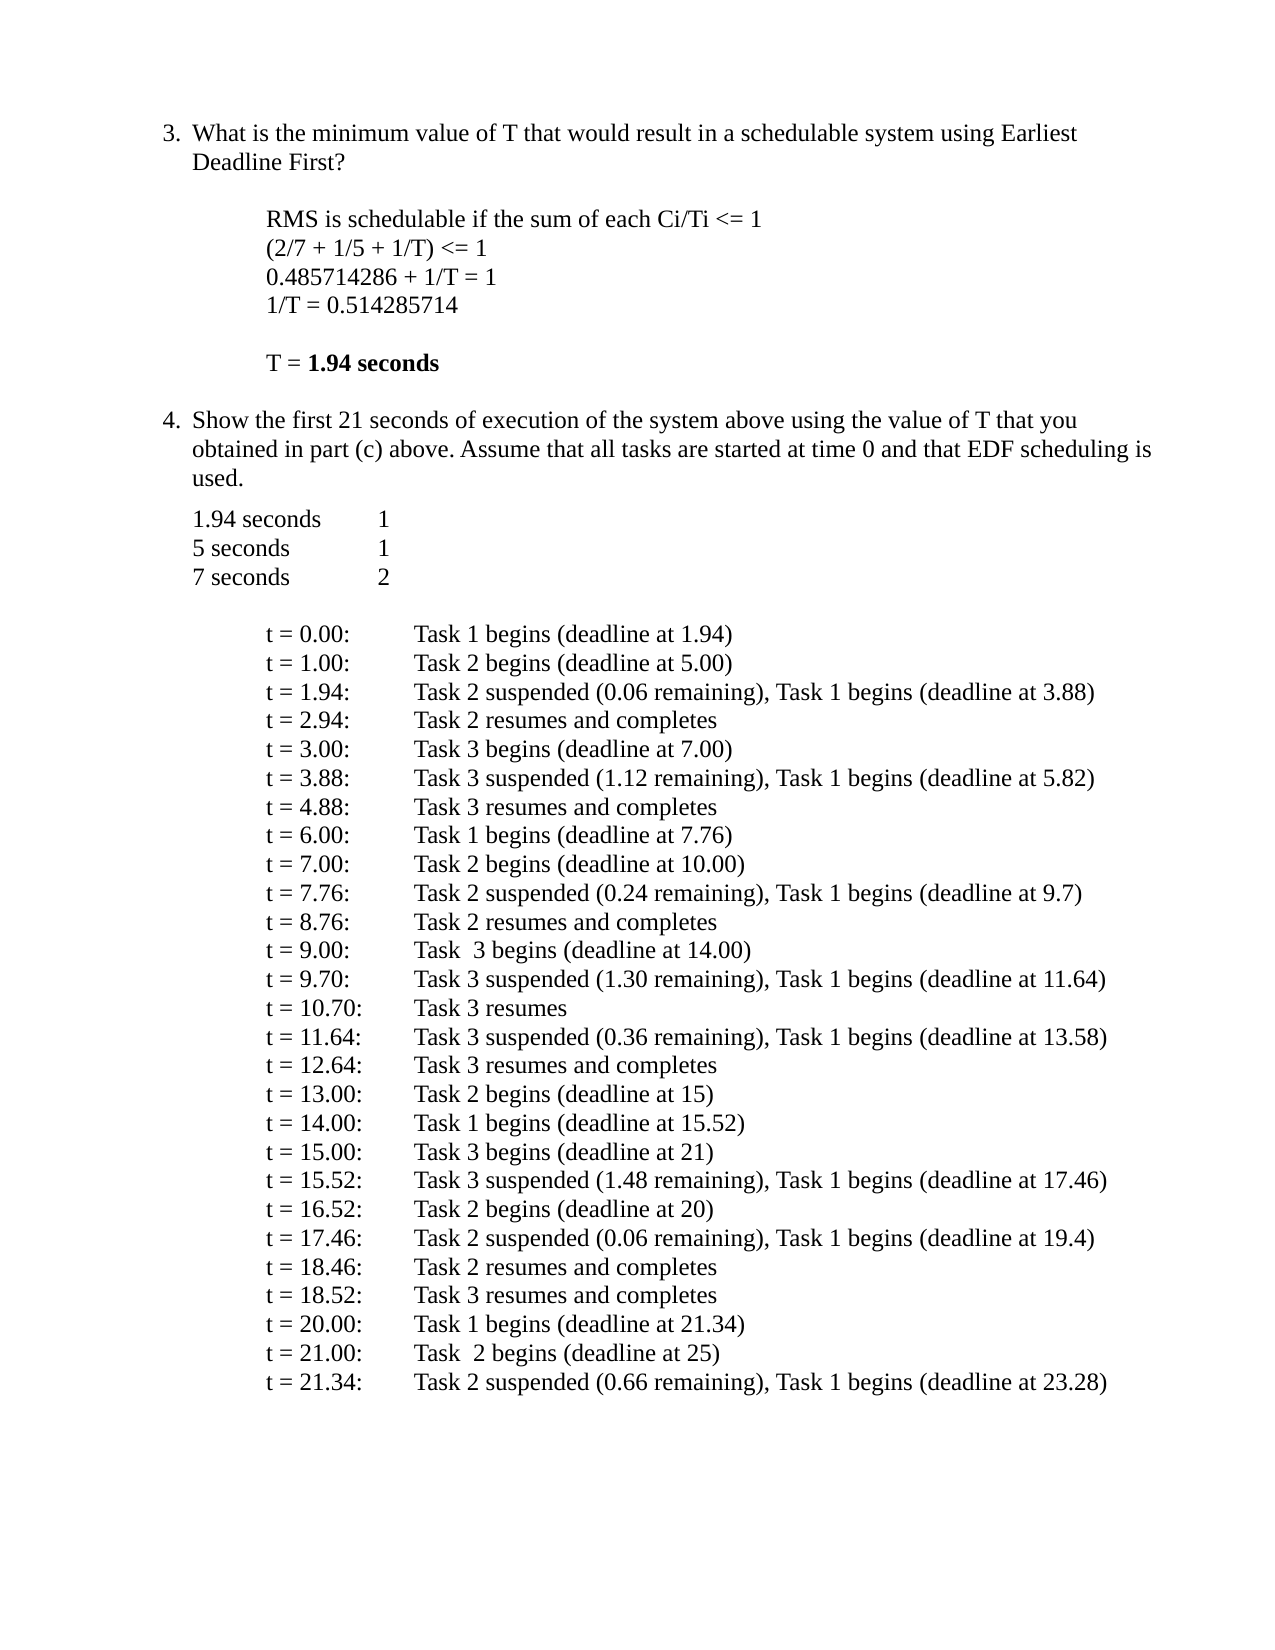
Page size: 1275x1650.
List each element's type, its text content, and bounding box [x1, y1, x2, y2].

text t = 17.46: Task 2 suspended (0.06 remaining), Task 1 begins (deadline at 19.4) [118, 1223, 1157, 1252]
text t = 9.70: Task 3 suspended (1.30 remaining), Task 1 begins (deadline at 11.64) [118, 964, 1157, 993]
text t = 21.00: Task 2 begins (deadline at 25) [118, 1338, 1157, 1367]
text t = 1.94: Task 2 suspended (0.06 remaining), Task 1 begins (deadline at 3.88) [118, 677, 1157, 706]
list What is the minimum value of T that would result in a schedulable system using Earliest Deadline First? [162, 118, 1157, 176]
table_cell 5 seconds 1 [118, 533, 975, 562]
text (2/7 + 1/5 + 1/T) <= 1 [118, 233, 1157, 262]
text 0.485714286 + 1/T = 1 [118, 262, 1157, 291]
text t = 4.88: Task 3 resumes and completes [118, 792, 1157, 821]
text t = 11.64: Task 3 suspended (0.36 remaining), Task 1 begins (deadline at 13.58) t = 12.64: Task 3 resumes and completes [118, 1022, 1157, 1079]
text t = 18.46: Task 2 resumes and completes [118, 1252, 1157, 1281]
text t = 3.88: Task 3 suspended (1.12 remaining), Task 1 begins (deadline at 5.82) [118, 763, 1157, 792]
text RMS is schedulable if the sum of each Ci/Ti <= 1 [118, 204, 1157, 233]
table_header 1.94 seconds 1 [118, 504, 975, 533]
text t = 16.52: Task 2 begins (deadline at 20) [118, 1194, 1157, 1223]
text 1/T = 0.514285714 [118, 291, 1157, 319]
text t = 18.52: Task 3 resumes and completes [118, 1281, 1157, 1309]
text t = 8.76: Task 2 resumes and completes [118, 907, 1157, 936]
text t = 2.94: Task 2 resumes and completes [118, 706, 1157, 734]
text t = 0.00: Task 1 begins (deadline at 1.94) [118, 619, 1157, 648]
text T = 1.94 seconds [118, 348, 1157, 377]
text t = 6.00: Task 1 begins (deadline at 7.76) [118, 821, 1157, 849]
text t = 1.00: Task 2 begins (deadline at 5.00) [118, 648, 1157, 677]
text t = 21.34: Task 2 suspended (0.66 remaining), Task 1 begins (deadline at 23.28) [118, 1367, 1157, 1396]
text t = 9.00: Task 3 begins (deadline at 14.00) [118, 936, 1157, 964]
text t = 10.70: Task 3 resumes [118, 993, 1157, 1022]
list Show the first 21 seconds of execution of the system above using the value of T that you obtained in part (c) above. Assume that all tasks are started at time 0 and that EDF scheduling is used. [162, 406, 1157, 492]
text t = 20.00: Task 1 begins (deadline at 21.34) [118, 1309, 1157, 1338]
text t = 15.52: Task 3 suspended (1.48 remaining), Task 1 begins (deadline at 17.46) [118, 1166, 1157, 1194]
text t = 7.76: Task 2 suspended (0.24 remaining), Task 1 begins (deadline at 9.7) [118, 878, 1157, 907]
text t = 14.00: Task 1 begins (deadline at 15.52) [118, 1108, 1157, 1137]
text t = 13.00: Task 2 begins (deadline at 15) [118, 1079, 1157, 1108]
text t = 3.00: Task 3 begins (deadline at 7.00) [118, 734, 1157, 763]
table_cell 7 seconds 2 [118, 562, 975, 591]
text t = 15.00: Task 3 begins (deadline at 21) [118, 1137, 1157, 1166]
text t = 7.00: Task 2 begins (deadline at 10.00) [118, 849, 1157, 878]
